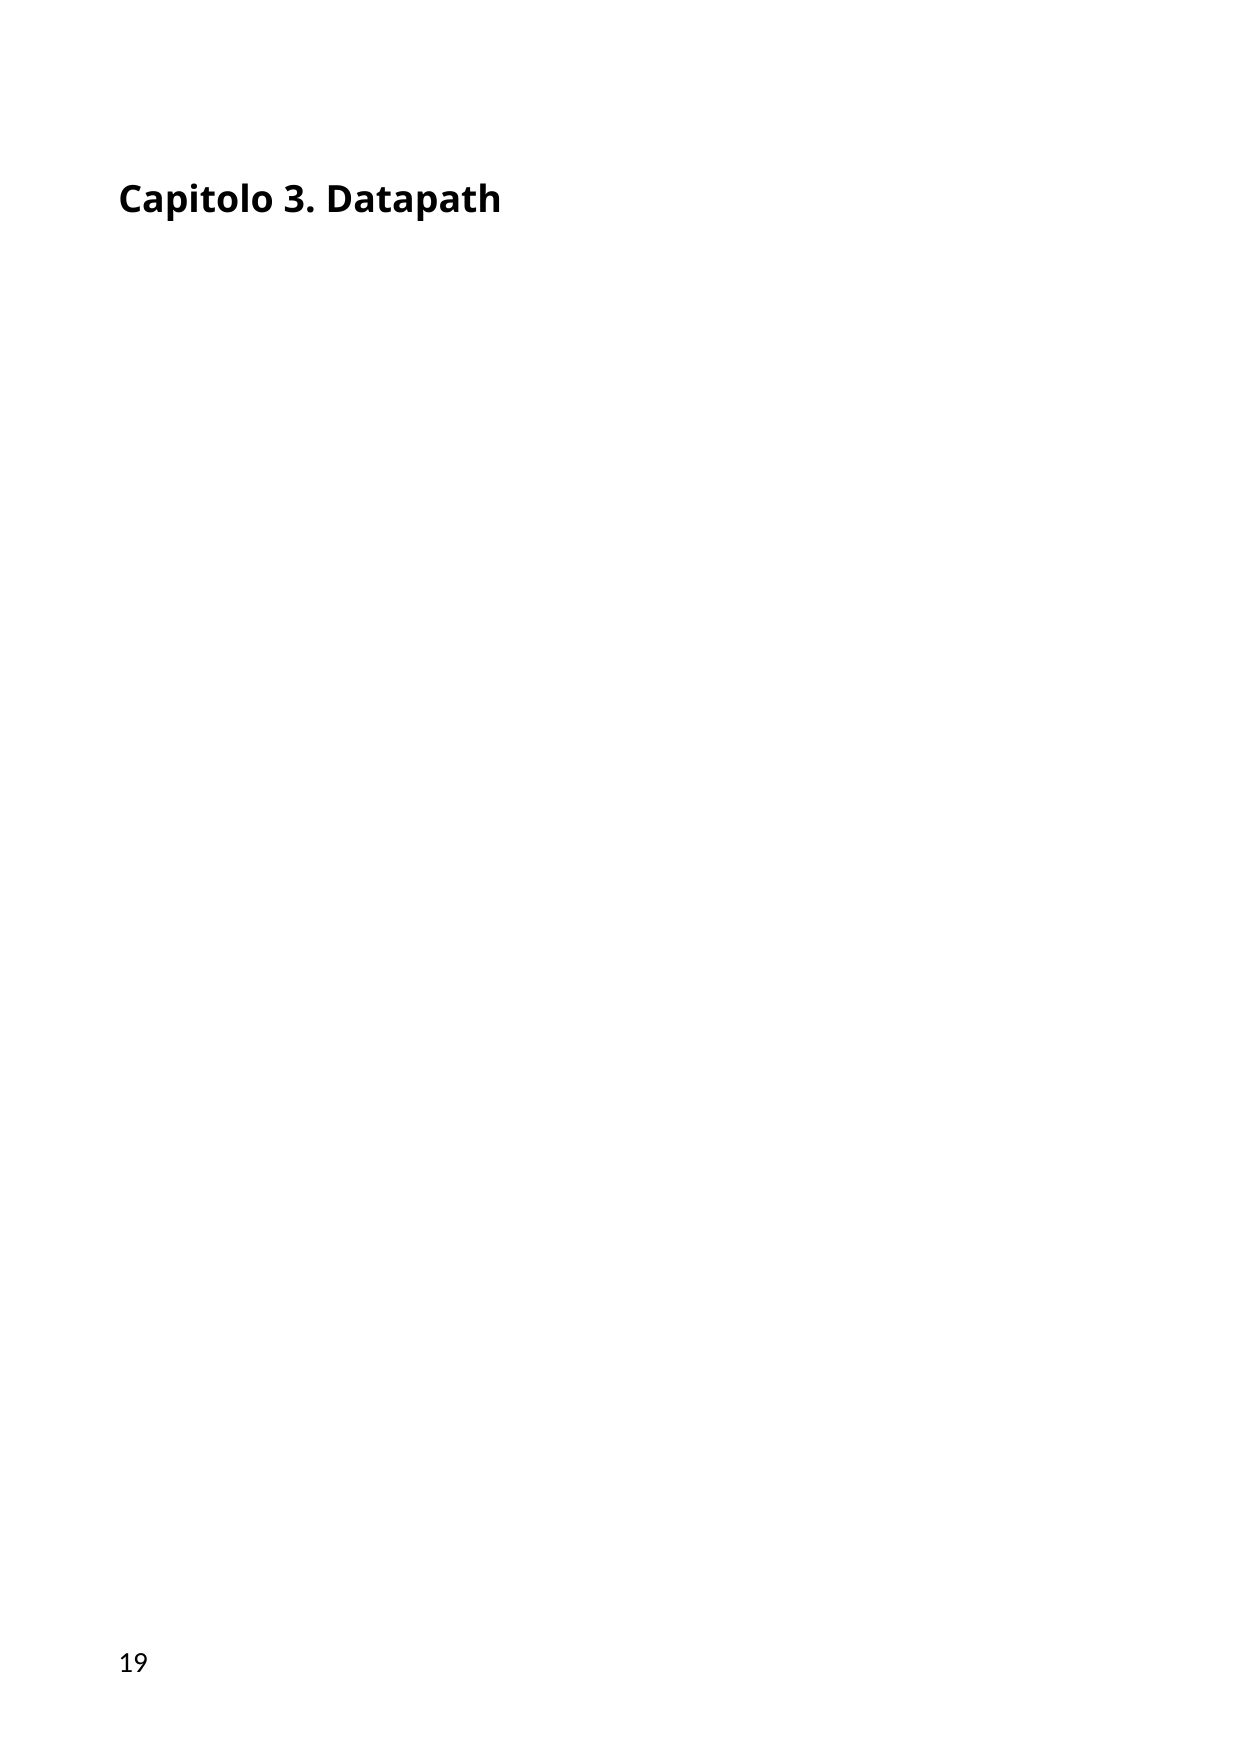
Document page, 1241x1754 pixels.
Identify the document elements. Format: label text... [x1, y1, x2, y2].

subtitle Capitolo 3. Datapath [118, 173, 1122, 224]
